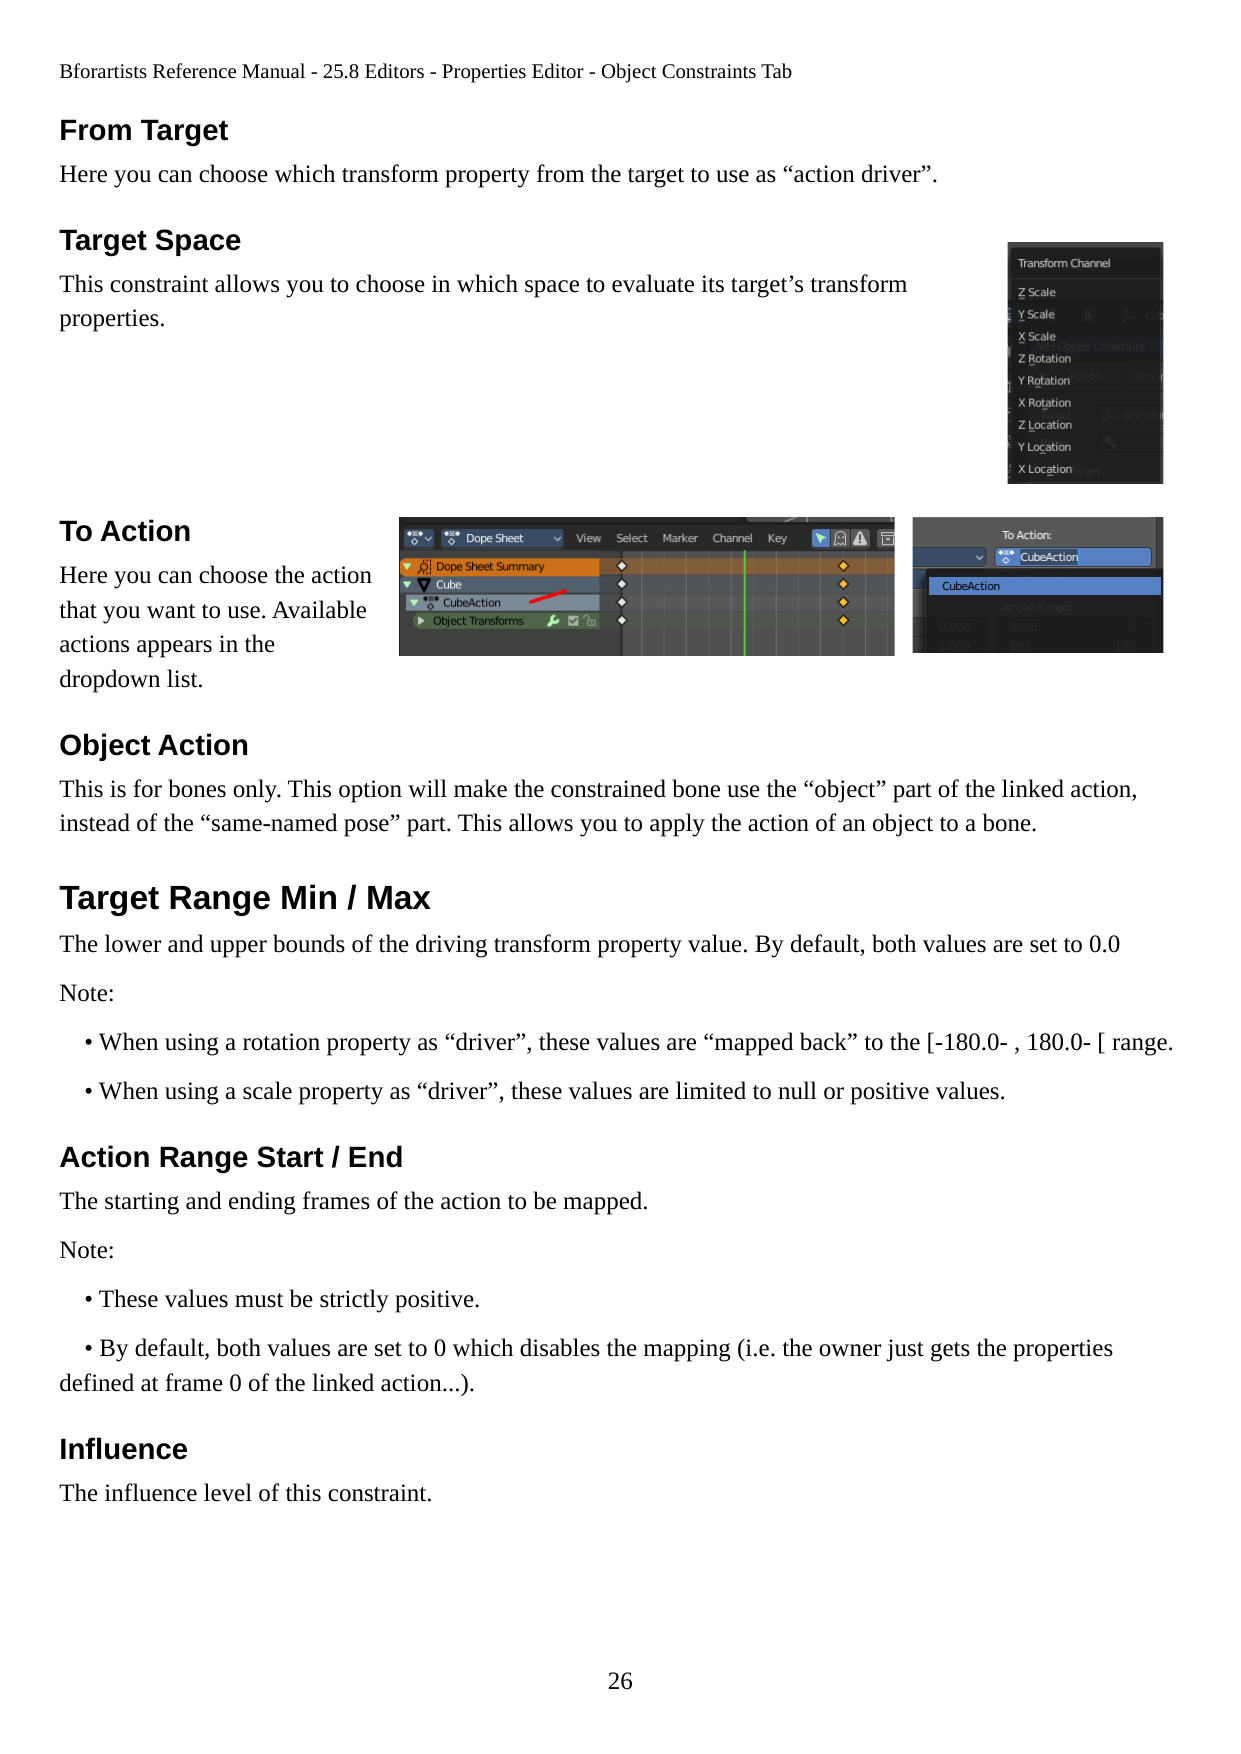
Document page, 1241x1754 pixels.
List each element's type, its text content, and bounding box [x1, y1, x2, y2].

picture [398, 517, 895, 656]
text • When using a rotation property as “driver”, these values are “mapped back” to the [-180.0- , 180.0- [ range. [59, 1027, 1181, 1056]
text The influence level of this constraint. [59, 1478, 1181, 1507]
text This constraint allows you to choose in which space to evaluate its target’s transform properties. [59, 269, 1007, 332]
subtitle Object Action [59, 727, 1181, 761]
text The lower and upper bounds of the driving transform property value. By default, both values are set to 0.0 [59, 929, 1181, 958]
subtitle Action Range Start / End [59, 1140, 1181, 1174]
text The starting and ending frames of the action to be mapped. [59, 1186, 1181, 1215]
text Here you can choose which transform property from the target to use as “action driver”. [59, 159, 1181, 188]
subtitle Target Range Min / Max [59, 878, 1181, 917]
text Here you can choose the action that you want to use. Available actions appears in the dropdown list. [59, 560, 1181, 692]
subtitle To Action [59, 514, 1181, 548]
text Note: [59, 1235, 1181, 1264]
text • These values must be strictly positive. [59, 1284, 1181, 1313]
text • By default, both values are set to 0 which disables the mapping (i.e. the owner just gets the properties defined at frame 0 of the linked action...). [59, 1333, 1181, 1397]
picture [1007, 242, 1164, 484]
subtitle Influence [59, 1432, 1181, 1465]
text This is for bones only. This option will make the constrained bone use the “object” part of the linked action, instead of the “same-named pose” part. This allows you to apply the action of an object to a bone. [59, 774, 1181, 837]
text • When using a scale property as “driver”, these values are limited to null or positive values. [59, 1076, 1181, 1105]
subtitle Target Space [59, 222, 1181, 256]
text Note: [59, 978, 1181, 1007]
picture [912, 517, 1164, 653]
subtitle From Target [59, 113, 1181, 146]
